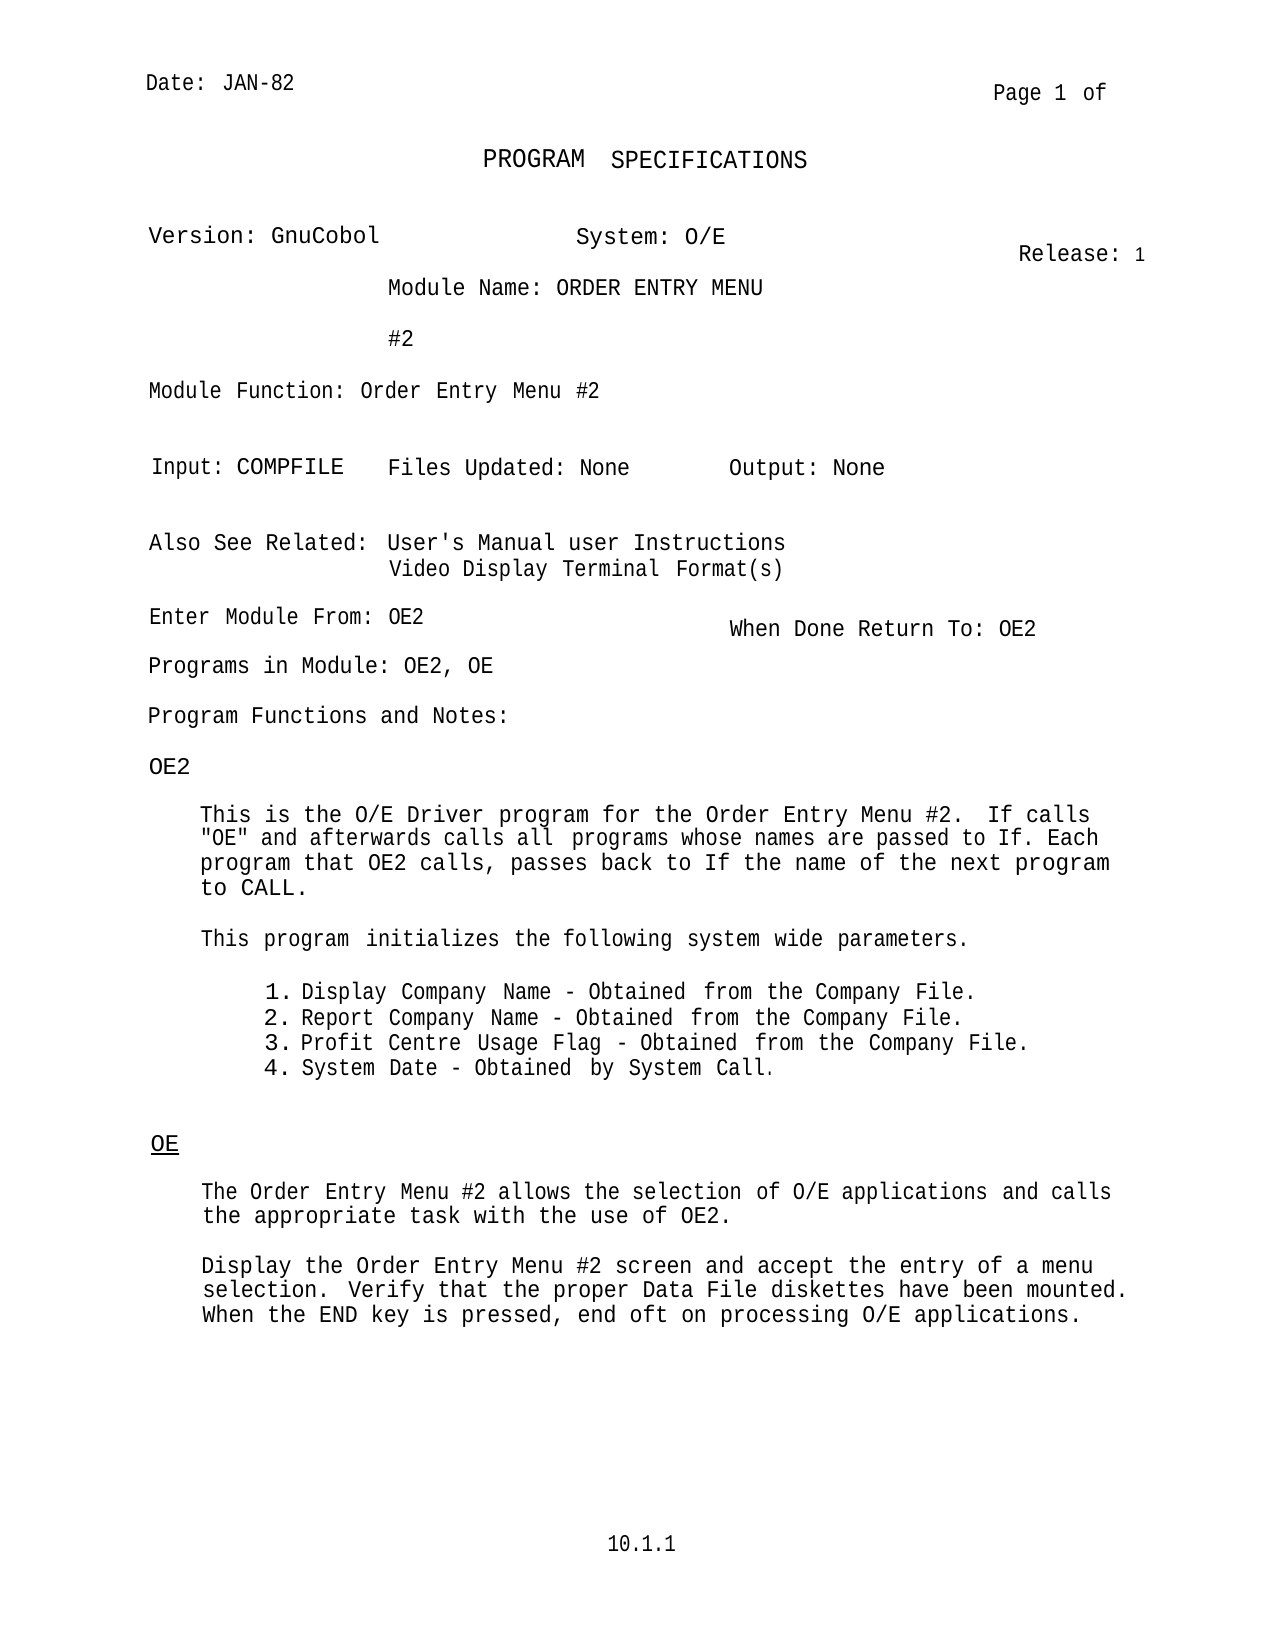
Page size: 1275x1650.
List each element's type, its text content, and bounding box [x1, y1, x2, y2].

text Video Display Terminal Format(s) [389, 556, 1156, 582]
text This program initializes the following system wide parameters. [201, 927, 1156, 954]
text The Order Entry Menu #2 allows the selection of O/E applications and calls the appropriate task with the use of OE2. [201, 1179, 1146, 1230]
list Profit Centre Usage Flag - Obtained from the Company File. [264, 1030, 1156, 1055]
list Report Company Name - Obtained from the Company File. [263, 1004, 1156, 1030]
text Input: COMPFILE Files Updated: None Output: None [151, 454, 1156, 482]
text Programs in Module: OE2, OE Program Functions and Notes: [148, 654, 556, 730]
list System Date - Obtained by System Call. [263, 1055, 1156, 1081]
text When Done Return To: OE2 [729, 616, 1156, 644]
text PROGRAM SPECIFICATIONS [135, 145, 1155, 176]
text Enter Module From: OE2 [149, 604, 556, 631]
text Module Function: Order Entry Menu #2 [148, 378, 1156, 405]
subtitle OE [150, 1131, 1156, 1158]
text Also See Related: User's Manual user Instructions [149, 529, 1156, 556]
list Display Company Name - Obtained from the Company File. [265, 978, 1156, 1004]
text Display the Order Entry Menu #2 screen and accept the entry of a menu selection. Verify that the proper Data File diskettes have been mounted. When the END key is pressed, end oft on processing O/E applications. [201, 1254, 1156, 1330]
text Version: GnuCobol System: O/E Module Name: ORDER ENTRY MENU #2 [148, 224, 792, 353]
subtitle OE2 [148, 753, 556, 779]
text Release: 1 [1018, 242, 1156, 269]
text This is the O/E Driver program for the Order Entry Menu #2. If calls "OE" and afterwards calls all programs whose names are passed to If. Each program that OE2 calls, passes back to If the name of the next program to CALL. [199, 803, 1137, 902]
